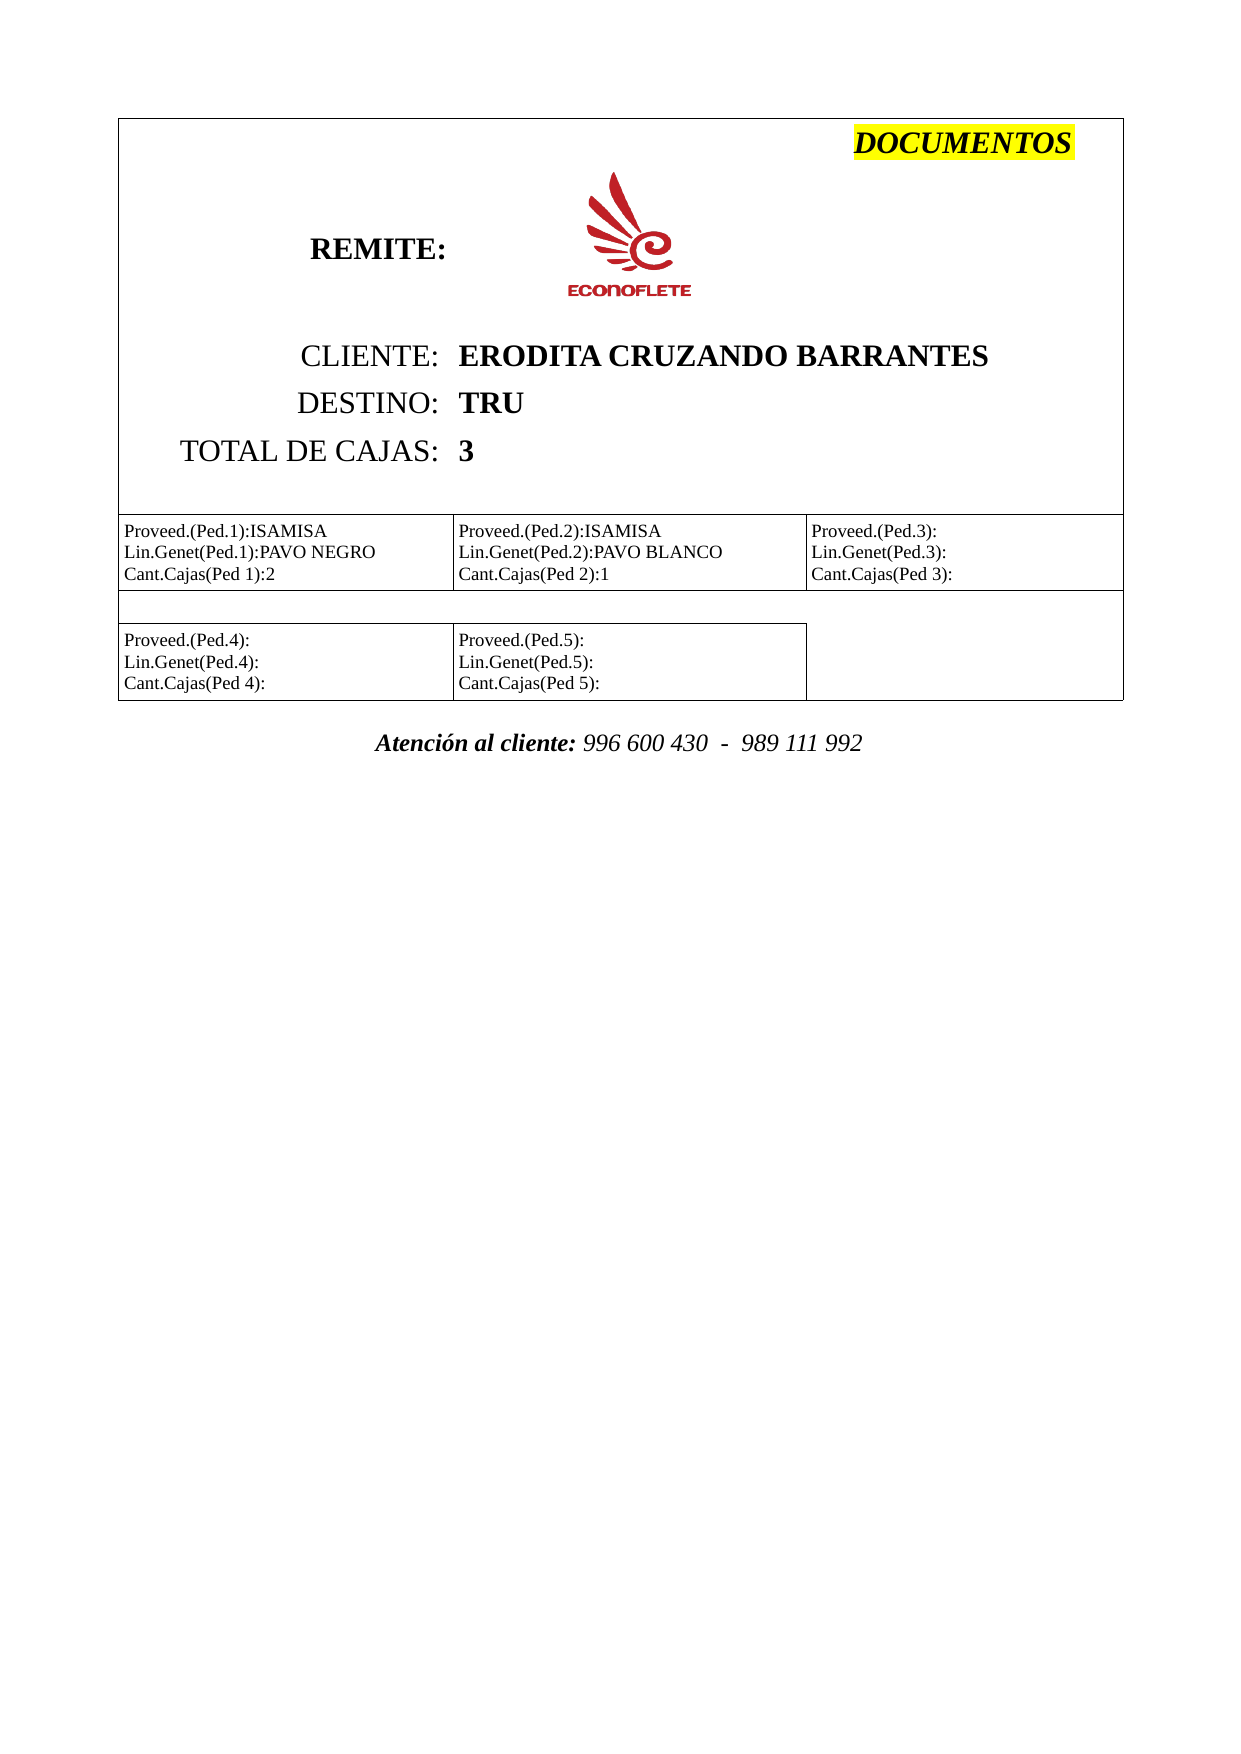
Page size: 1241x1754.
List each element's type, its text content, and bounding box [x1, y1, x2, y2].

table_header [453, 119, 806, 166]
table_cell Proveed.(Ped.2):ISAMISA Lin.Genet(Ped.2):PAVO BLANCO Cant.Cajas(Ped 2):1 [454, 515, 806, 590]
table_cell Proveed.(Ped.4): Lin.Genet(Ped.4): Cant.Cajas(Ped 4): [119, 624, 453, 699]
table_header DOCUMENTOS [806, 119, 1123, 166]
table_cell DESTINO: [119, 379, 453, 426]
table_cell [806, 474, 1123, 514]
table_cell Proveed.(Ped.3): Lin.Genet(Ped.3): Cant.Cajas(Ped 3): [807, 515, 1123, 590]
table_cell [119, 591, 453, 623]
table_cell [806, 591, 1123, 623]
table_cell [453, 166, 806, 332]
table_cell 3 [453, 426, 1123, 474]
table_cell [807, 623, 1123, 699]
table_header [119, 119, 453, 166]
table_cell CLIENTE: [119, 332, 453, 379]
table_cell [453, 591, 806, 623]
table_cell [806, 379, 1123, 426]
table_cell [119, 474, 453, 514]
table_cell ERODITA CRUZANDO BARRANTES [453, 332, 1123, 379]
table_cell Proveed.(Ped.5): Lin.Genet(Ped.5): Cant.Cajas(Ped 5): [454, 624, 806, 699]
table_cell REMITE: [119, 166, 453, 332]
table_cell TOTAL DE CAJAS: [119, 426, 453, 474]
table_cell Proveed.(Ped.1):ISAMISA Lin.Genet(Ped.1):PAVO NEGRO Cant.Cajas(Ped 1):2 [119, 515, 453, 590]
table_cell [806, 166, 1123, 332]
picture [552, 171, 707, 297]
text Atención al cliente: 996 600 430 - 989 111 992 [118, 728, 1122, 757]
table_cell TRU [453, 379, 806, 426]
table_cell [453, 474, 806, 514]
